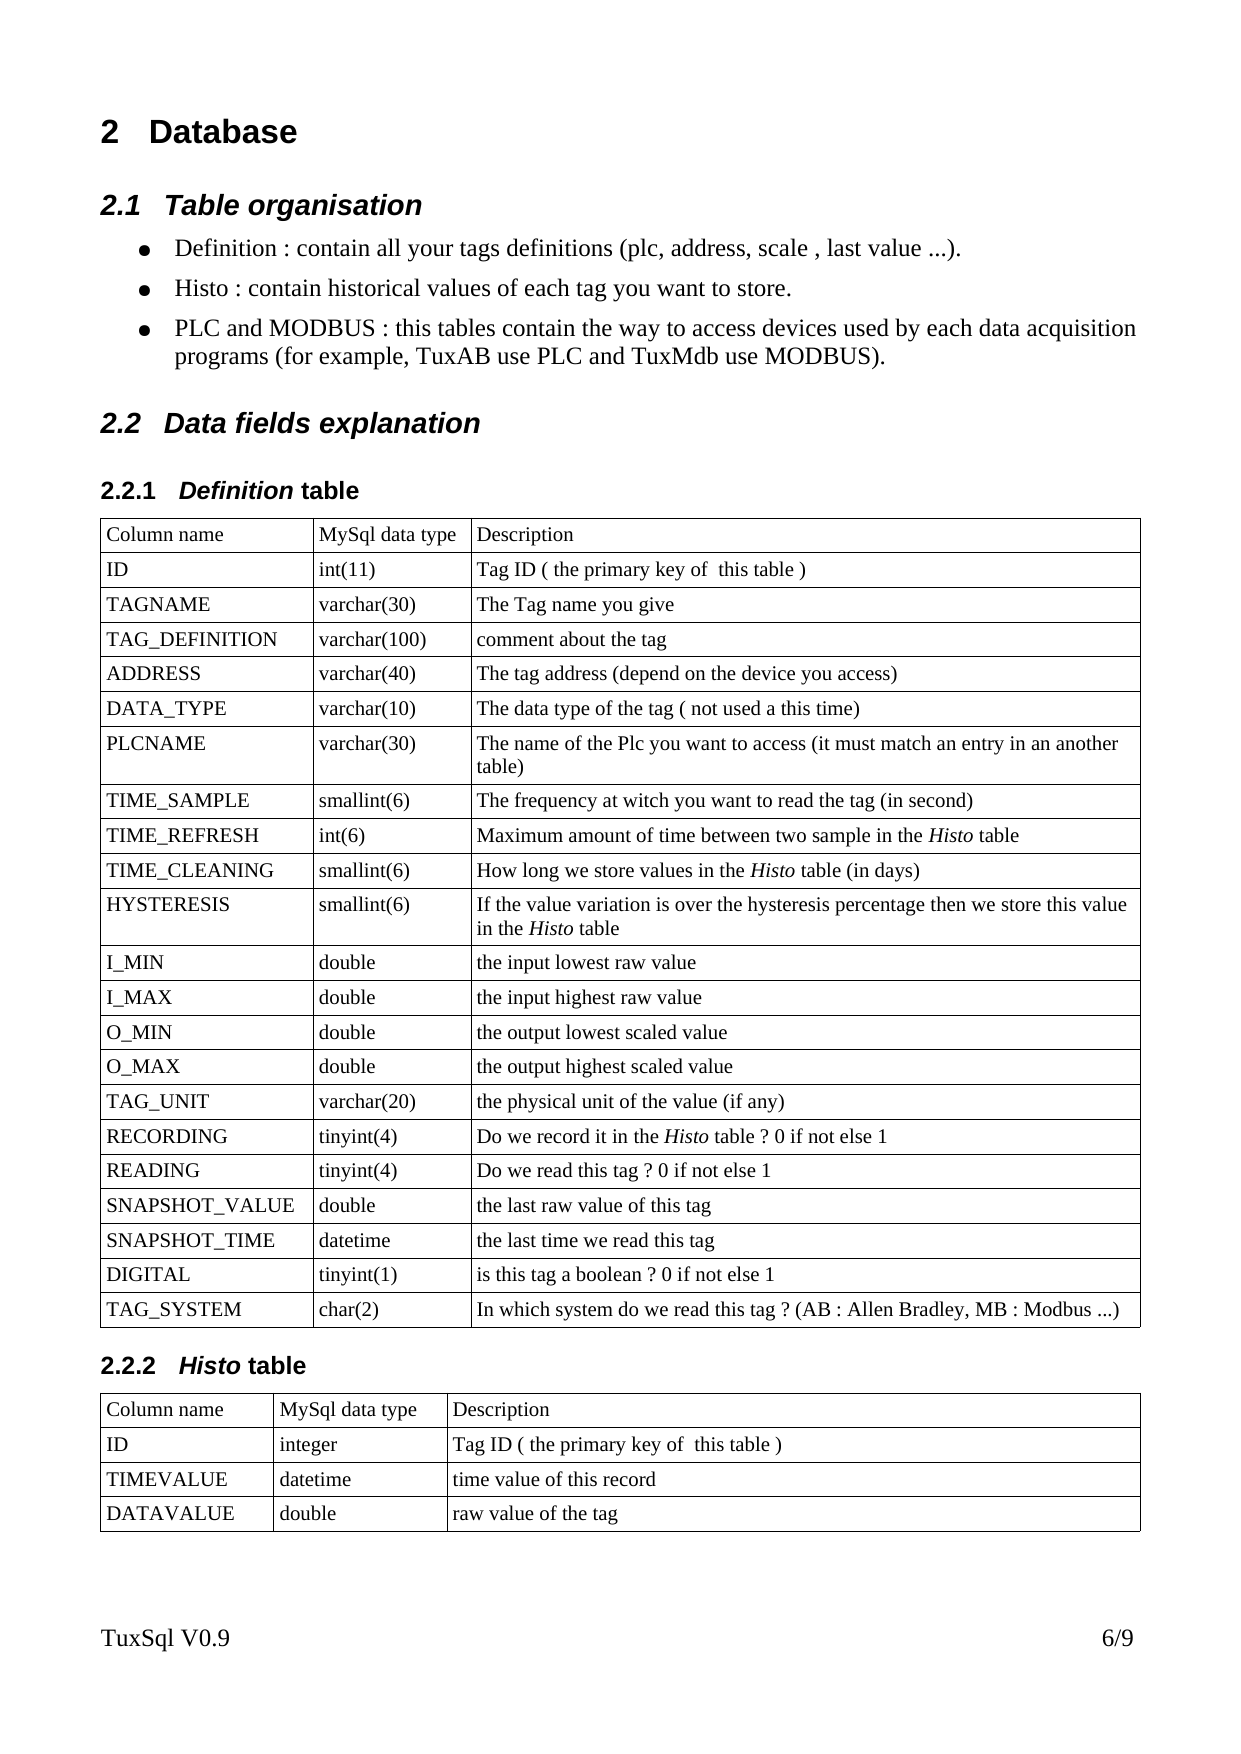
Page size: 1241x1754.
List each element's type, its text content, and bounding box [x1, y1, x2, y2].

table_cell TIME_CLEANING [101, 854, 313, 887]
table_cell READING [101, 1155, 313, 1188]
table_cell The data type of the tag ( not used a this time) [472, 692, 1140, 726]
table_cell the output lowest scaled value [472, 1016, 1140, 1049]
table_cell tinyint(4) [314, 1120, 471, 1153]
table_cell tinyint(4) [314, 1155, 471, 1188]
list PLC and MODBUS : this tables contain the way to access devices used by each data acquisition programs (for example, TuxAB use PLC and TuxMdb use MODBUS). [137, 314, 1140, 369]
table_cell PLCNAME [101, 727, 313, 783]
table_cell TAG_DEFINITION [101, 623, 313, 656]
table_cell smallint(6) [314, 889, 471, 945]
table_cell ID [101, 1428, 273, 1462]
table_cell Maximum amount of time between two sample in the Histo table [472, 819, 1140, 853]
table_cell varchar(40) [314, 657, 471, 691]
table_cell varchar(30) [314, 727, 471, 783]
table_cell The Tag name you give [472, 588, 1140, 622]
table_cell SNAPSHOT_TIME [101, 1224, 313, 1257]
table_cell O_MAX [101, 1050, 313, 1084]
table_cell varchar(30) [314, 588, 471, 622]
table_cell RECORDING [101, 1120, 313, 1153]
list Histo : contain historical values of each tag you want to store. [137, 274, 1140, 302]
table_cell Do we read this tag ? 0 if not else 1 [472, 1155, 1140, 1188]
subtitle Database [100, 113, 1140, 151]
table_cell double [314, 1016, 471, 1049]
table_cell the input highest raw value [472, 981, 1140, 1015]
table_cell varchar(10) [314, 692, 471, 726]
table_cell The tag address (depend on the device you access) [472, 657, 1140, 691]
subtitle Table organisation [100, 188, 1140, 221]
table_cell If the value variation is over the hysteresis percentage then we store this value in the Histo table [472, 889, 1140, 945]
table_cell O_MIN [101, 1016, 313, 1049]
table_cell smallint(6) [314, 785, 471, 818]
table_cell double [314, 1189, 471, 1223]
table_cell DATA_TYPE [101, 692, 313, 726]
table_cell double [314, 981, 471, 1015]
table_cell the physical unit of the value (if any) [472, 1085, 1140, 1119]
table_cell int(6) [314, 819, 471, 853]
table_cell datetime [274, 1463, 447, 1496]
table_cell double [314, 1050, 471, 1084]
table_cell Tag ID ( the primary key of this table ) [448, 1428, 1140, 1462]
table_cell How long we store values in the Histo table (in days) [472, 854, 1140, 887]
table_cell I_MIN [101, 946, 313, 980]
table_cell ID [101, 553, 313, 587]
table_cell In which system do we read this tag ? (AB : Allen Bradley, MB : Modbus ...) [472, 1293, 1140, 1327]
table_cell Do we record it in the Histo table ? 0 if not else 1 [472, 1120, 1140, 1153]
table_header Description [472, 519, 1140, 552]
table_header Column name [101, 519, 313, 552]
table_cell comment about the tag [472, 623, 1140, 656]
table_cell TIMEVALUE [101, 1463, 273, 1496]
subtitle Histo table [100, 1352, 1140, 1380]
table_cell varchar(100) [314, 623, 471, 656]
table_cell ADDRESS [101, 657, 313, 691]
table_cell TIME_SAMPLE [101, 785, 313, 818]
table_cell time value of this record [448, 1463, 1140, 1496]
table_header MySql data type [274, 1394, 447, 1427]
table_cell raw value of the tag [448, 1497, 1140, 1531]
table_cell smallint(6) [314, 854, 471, 887]
table_header Description [448, 1394, 1140, 1427]
table_cell tinyint(1) [314, 1259, 471, 1292]
table_cell TAGNAME [101, 588, 313, 622]
table_cell the output highest scaled value [472, 1050, 1140, 1084]
table_cell TAG_UNIT [101, 1085, 313, 1119]
table_cell TIME_REFRESH [101, 819, 313, 853]
table_cell SNAPSHOT_VALUE [101, 1189, 313, 1223]
table_cell datetime [314, 1224, 471, 1257]
table_cell DIGITAL [101, 1259, 313, 1292]
table_header MySql data type [314, 519, 471, 552]
table_cell integer [274, 1428, 447, 1462]
table_cell The name of the Plc you want to access (it must match an entry in an another table) [472, 727, 1140, 783]
table_cell TAG_SYSTEM [101, 1293, 313, 1327]
table_cell double [314, 946, 471, 980]
table_cell double [274, 1497, 447, 1531]
table_cell int(11) [314, 553, 471, 587]
table_cell Tag ID ( the primary key of this table ) [472, 553, 1140, 587]
list Definition : contain all your tags definitions (plc, address, scale , last value ...). [137, 234, 1140, 261]
table_cell HYSTERESIS [101, 889, 313, 945]
table_cell The frequency at witch you want to read the tag (in second) [472, 785, 1140, 818]
subtitle Definition table [100, 477, 1140, 505]
table_cell varchar(20) [314, 1085, 471, 1119]
table_cell the input lowest raw value [472, 946, 1140, 980]
table_cell the last raw value of this tag [472, 1189, 1140, 1223]
table_cell I_MAX [101, 981, 313, 1015]
table_header Column name [101, 1394, 273, 1427]
table_cell is this tag a boolean ? 0 if not else 1 [472, 1259, 1140, 1292]
subtitle Data fields explanation [100, 407, 1140, 439]
table_cell the last time we read this tag [472, 1224, 1140, 1257]
table_cell char(2) [314, 1293, 471, 1327]
table_cell DATAVALUE [101, 1497, 273, 1531]
